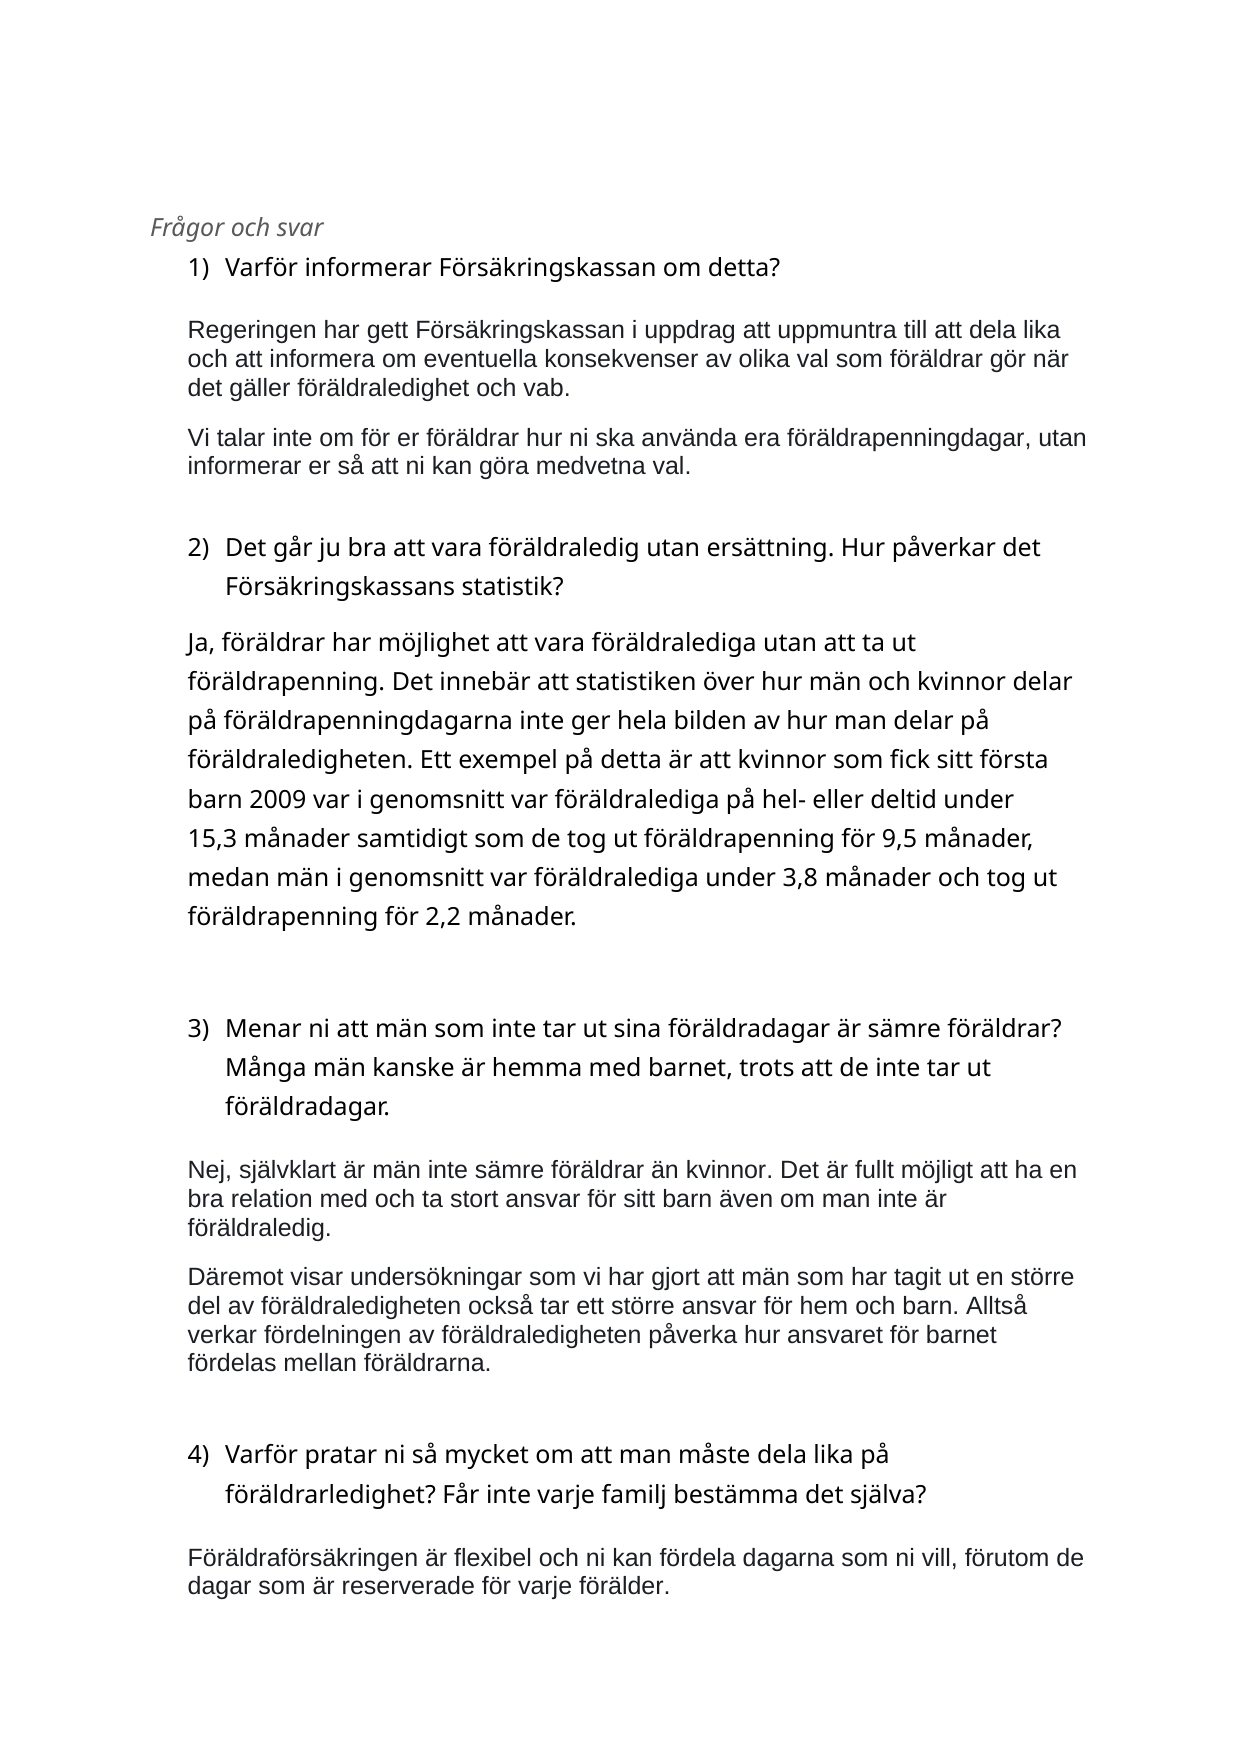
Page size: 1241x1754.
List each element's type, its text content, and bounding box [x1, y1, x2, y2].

text Ja, föräldrar har möjlighet att vara föräldralediga utan att ta ut föräldrapenning. Det innebär att statistiken över hur män och kvinnor delar på föräldrapenningdagarna inte ger hela bilden av hur man delar på föräldraledigheten. Ett exempel på detta är att kvinnor som fick sitt första barn 2009 var i genomsnitt var föräldralediga på hel- eller deltid under 15,3 månader samtidigt som de tog ut föräldrapenning för 9,5 månader, medan män i genomsnitt var föräldralediga under 3,8 månader och tog ut föräldrapenning för 2,2 månader. [187, 624, 1090, 933]
text Däremot visar undersökningar som vi har gjort att män som har tagit ut en större del av föräldraledigheten också tar ett större ansvar för hem och barn. Alltså verkar fördelningen av föräldraledigheten påverka hur ansvaret för barnet fördelas mellan föräldrarna. [187, 1262, 1090, 1377]
text Regeringen har gett Försäkringskassan i uppdrag att uppmuntra till att dela lika och att informera om eventuella konsekvenser av olika val som föräldrar gör när det gäller föräldraledighet och vab. [187, 315, 1090, 402]
list Det går ju bra att vara föräldraledig utan ersättning. Hur påverkar det Försäkringskassans statistik? [187, 529, 1090, 603]
list Varför informerar Försäkringskassan om detta? [187, 249, 1090, 283]
list Menar ni att män som inte tar ut sina föräldradagar är sämre föräldrar? Många män kanske är hemma med barnet, trots att de inte tar ut föräldradagar. [187, 1010, 1090, 1123]
text Nej, självklart är män inte sämre föräldrar än kvinnor. Det är fullt möjligt att ha en bra relation med och ta stort ansvar för sitt barn även om man inte är föräldraledig. [187, 1155, 1090, 1241]
list Varför pratar ni så mycket om att man måste dela lika på föräldrarledighet? Får inte varje familj bestämma det själva? [187, 1437, 1090, 1510]
text Vi talar inte om för er föräldrar hur ni ska använda era föräldrapenningdagar, utan informerar er så att ni kan göra medvetna val. [187, 422, 1090, 480]
subtitle Frågor och svar [150, 210, 1090, 244]
text Föräldraförsäkringen är flexibel och ni kan fördela dagarna som ni vill, förutom de dagar som är reserverade för varje förälder. [187, 1542, 1090, 1600]
